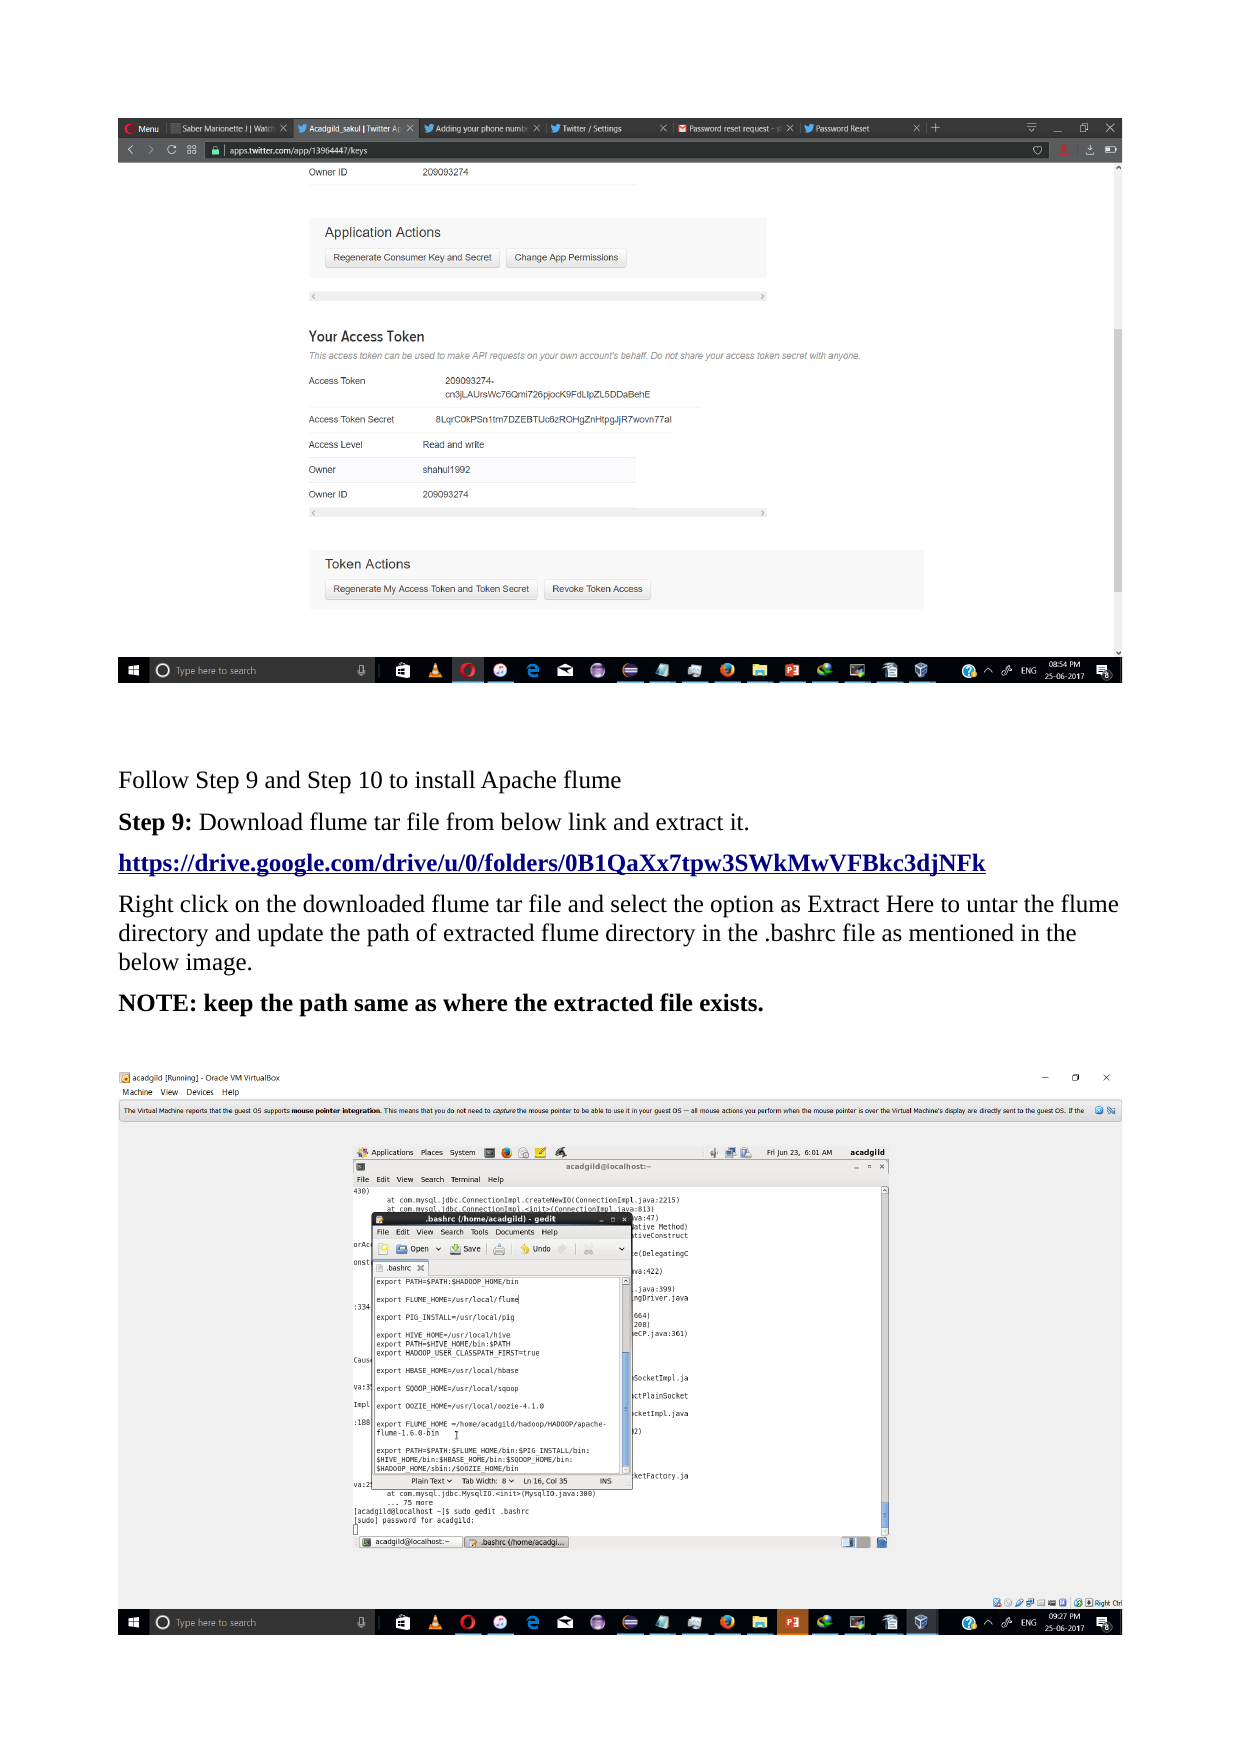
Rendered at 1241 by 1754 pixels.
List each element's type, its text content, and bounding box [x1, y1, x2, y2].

text Right click on the downloaded flume tar file and select the option as Extract Here to untar the flume directory and update the path of extracted flume directory in the .bashrc file as mentioned in the below image. [118, 889, 1122, 975]
text Step 9: Download flume tar file from below link and extract it. [118, 807, 1122, 835]
picture [118, 1070, 1123, 1635]
picture [118, 118, 1123, 683]
text NOTE: keep the path same as where the extracted file exists. [118, 988, 1122, 1017]
text Follow Step 9 and Step 10 to install Apache flume [118, 765, 1122, 794]
text https://drive.google.com/drive/u/0/folders/0B1QaXx7tpw3SWkMwVFBkc3djNFk [118, 848, 1122, 877]
